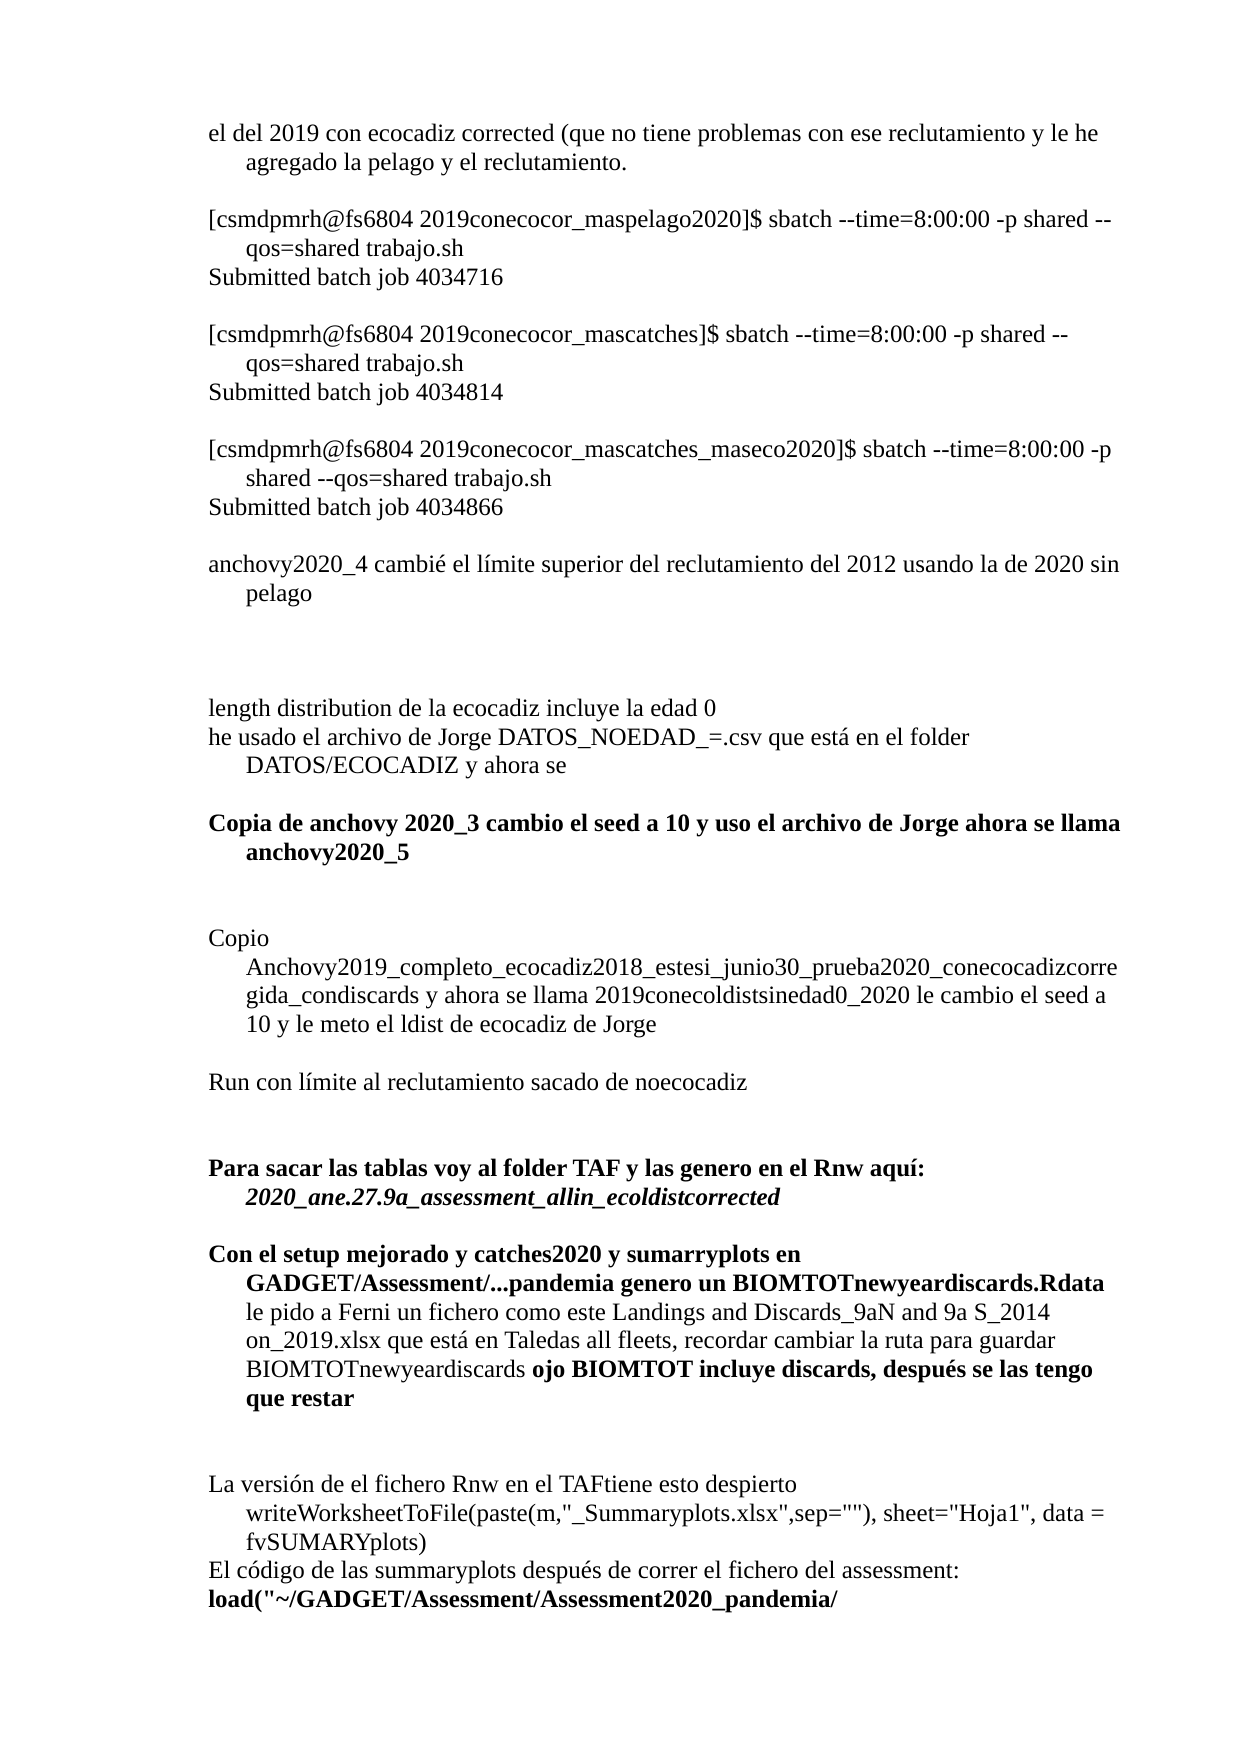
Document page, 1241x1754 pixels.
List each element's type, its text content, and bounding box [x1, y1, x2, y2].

text [csmdpmrh@fs6804 2019conecocor_mascatches]$ sbatch --time=8:00:00 -p shared --qos=shared trabajo.sh [208, 319, 1122, 377]
text El código de las summaryplots después de correr el fichero del assessment: [208, 1556, 1122, 1584]
text length distribution de la ecocadiz incluye la edad 0 [208, 693, 1122, 722]
text Submitted batch job 4034814 [208, 377, 1122, 406]
text La versión de el fichero Rnw en el TAFtiene esto despierto writeWorksheetToFile(paste(m,"_Summaryplots.xlsx",sep=""), sheet="Hoja1", data = fvSUMARYplots) [208, 1469, 1122, 1556]
text Copia de anchovy 2020_3 cambio el seed a 10 y uso el archivo de Jorge ahora se llama anchovy2020_5 [208, 808, 1122, 866]
text [csmdpmrh@fs6804 2019conecocor_maspelago2020]$ sbatch --time=8:00:00 -p shared --qos=shared trabajo.sh [208, 204, 1122, 262]
text Submitted batch job 4034866 [208, 492, 1122, 521]
text Para sacar las tablas voy al folder TAF y las genero en el Rnw aquí: 2020_ane.27.9a_assessment_allin_ecoldistcorrected [208, 1153, 1122, 1211]
text Con el setup mejorado y catches2020 y sumarryplots en GADGET/Assessment/...pandemia genero un BIOMTOTnewyeardiscards.Rdata le pido a Ferni un fichero como este Landings and Discards_9aN and 9a S_2014 on_2019.xlsx que está en Taledas all fleets, recordar cambiar la ruta para guardar BIOMTOTnewyeardiscards ojo BIOMTOT incluye discards, después se las tengo que restar [208, 1239, 1122, 1412]
text Run con límite al reclutamiento sacado de noecocadiz [208, 1067, 1122, 1096]
text Copio Anchovy2019_completo_ecocadiz2018_estesi_junio30_prueba2020_conecocadizcorregida_condiscards y ahora se llama 2019conecoldistsinedad0_2020 le cambio el seed a 10 y le meto el ldist de ecocadiz de Jorge [208, 923, 1122, 1038]
text he usado el archivo de Jorge DATOS_NOEDAD_=.csv que está en el folder DATOS/ECOCADIZ y ahora se [208, 722, 1122, 779]
text load("~/GADGET/Assessment/Assessment2020_pandemia/ [208, 1584, 1122, 1613]
text el del 2019 con ecocadiz corrected (que no tiene problemas con ese reclutamiento y le he agregado la pelago y el reclutamiento. [208, 118, 1122, 176]
text [csmdpmrh@fs6804 2019conecocor_mascatches_maseco2020]$ sbatch --time=8:00:00 -p shared --qos=shared trabajo.sh [208, 434, 1122, 492]
text Submitted batch job 4034716 [208, 262, 1122, 291]
text anchovy2020_4 cambié el límite superior del reclutamiento del 2012 usando la de 2020 sin pelago [208, 549, 1122, 607]
